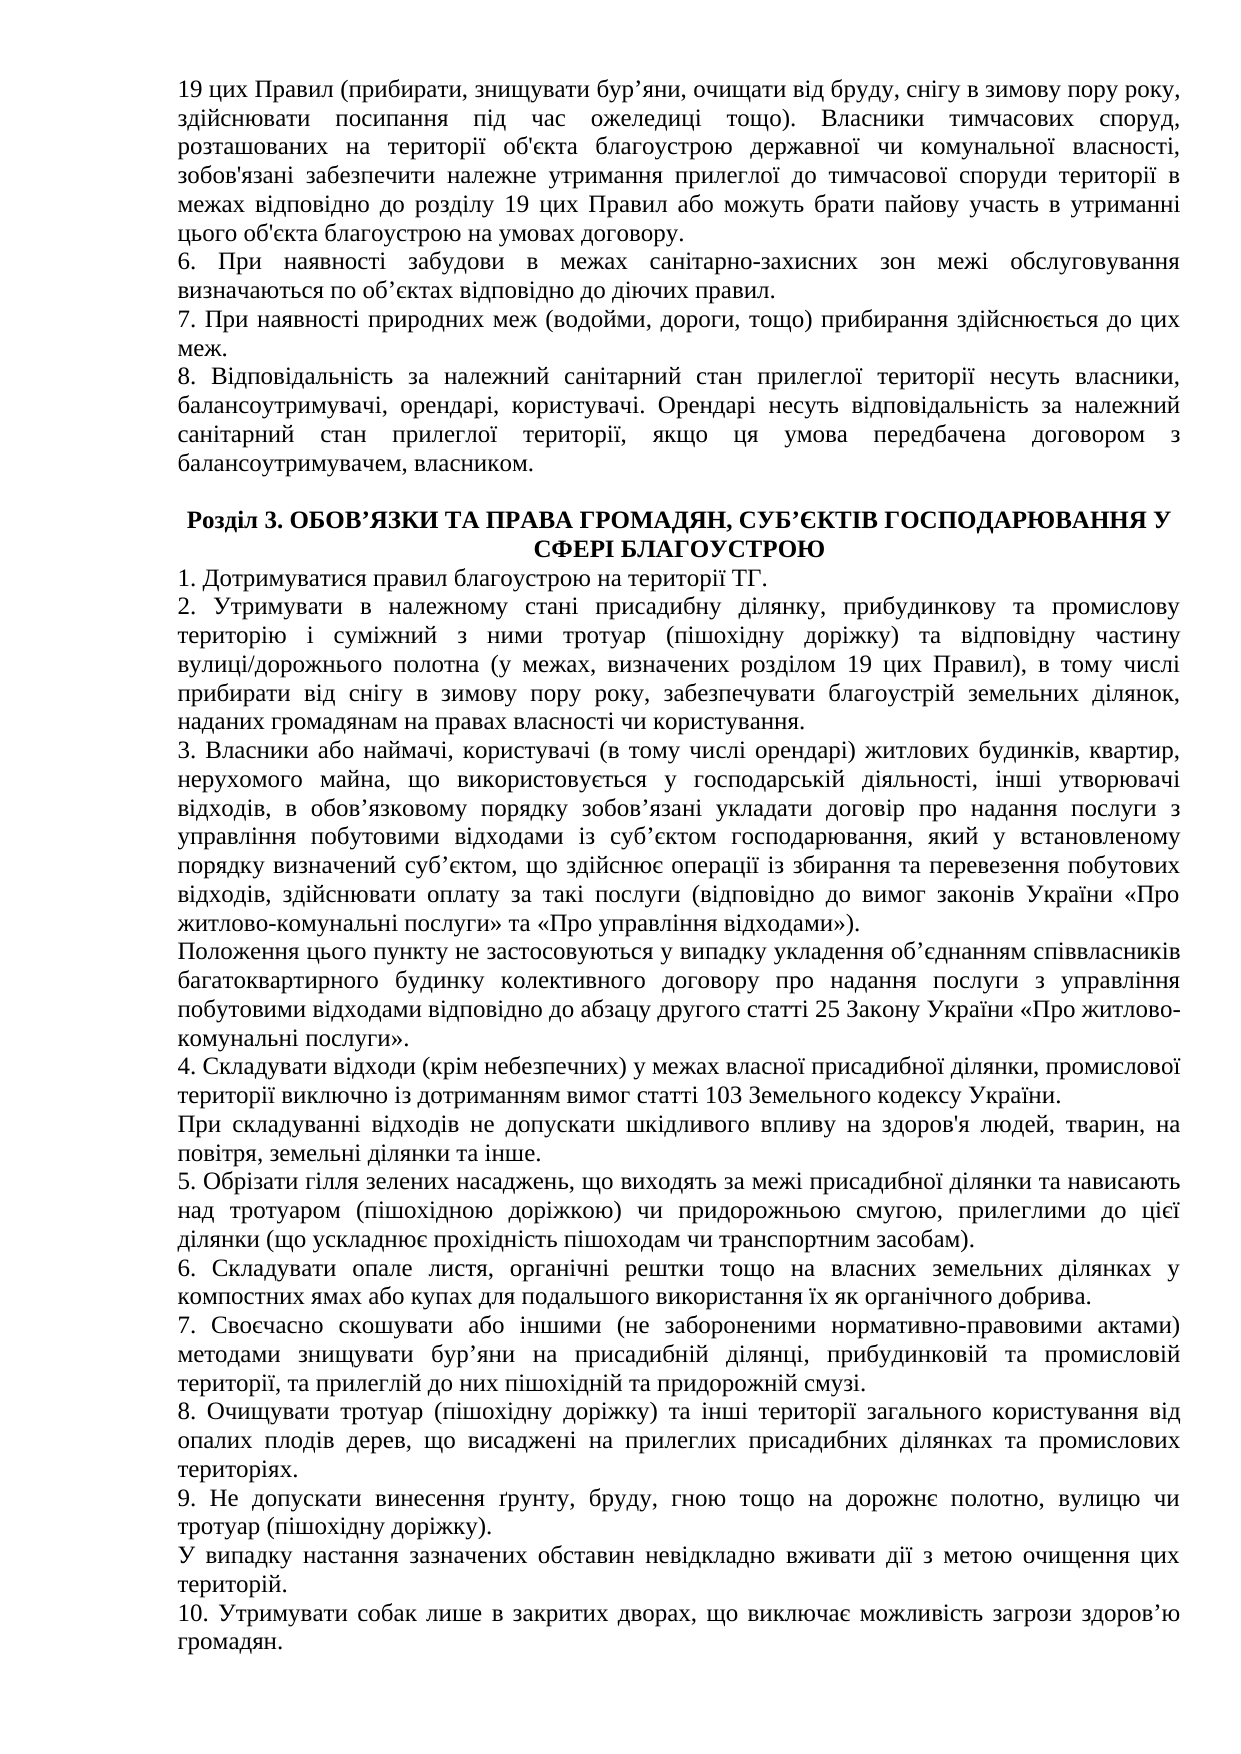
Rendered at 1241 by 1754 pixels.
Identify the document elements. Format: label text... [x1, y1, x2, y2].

text 8. Очищувати тротуар (пішохідну доріжку) та інші території загального користування від опалих плодів дерев, що висаджені на прилеглих присадибних ділянках та промислових територіях. [177, 1396, 1181, 1483]
text 7. При наявності природних меж (водойми, дороги, тощо) прибирання здійснюється до цих меж. [177, 304, 1181, 361]
text 10. Утримувати собак лише в закритих дворах, що виключає можливість загрози здоров’ю громадян. [177, 1598, 1181, 1655]
text У випадку настання зазначених обставин невідкладно вживати дії з метою очищення цих територій. [177, 1540, 1181, 1598]
text 7. Своєчасно скошувати або іншими (не забороненими нормативно-правовими актами) методами знищувати бур’яни на присадибній ділянці, прибудинковій та промисловій території, та прилеглій до них пішохідній та придорожній смузі. [177, 1310, 1181, 1396]
text Розділ 3. ОБОВ’ЯЗКИ ТА ПРАВА ГРОМАДЯН, СУБ’ЄКТІВ ГОСПОДАРЮВАННЯ У СФЕРІ БЛАГОУСТРОЮ [177, 505, 1181, 563]
text 8. Відповідальність за належний санітарний стан прилеглої території несуть власники, балансоутримувачі, орендарі, користувачі. Орендарі несуть відповідальність за належний санітарний стан прилеглої території, якщо ця умова передбачена договором з балансоутримувачем, власником. [177, 361, 1181, 476]
text 9. Не допускати винесення ґрунту, бруду, гною тощо на дорожнє полотно, вулицю чи тротуар (пішохідну доріжку). [177, 1483, 1181, 1540]
text 2. Утримувати в належному стані присадибну ділянку, прибудинкову та промислову територію і суміжний з ними тротуар (пішохідну доріжку) та відповідну частину вулиці/дорожнього полотна (у межах, визначених розділом 19 цих Правил), в тому числі прибирати від снігу в зимову пору року, забезпечувати благоустрій земельних ділянок, наданих громадянам на правах власності чи користування. [177, 591, 1181, 735]
text 3. Власники або наймачі, користувачі (в тому числі орендарі) житлових будинків, квартир, нерухомого майна, що використовується у господарській діяльності, інші утворювачі відходів, в обов’язковому порядку зобов’язані укладати договір про надання послуги з управління побутовими відходами із суб’єктом господарювання, який у встановленому порядку визначений суб’єктом, що здійснює операції із збирання та перевезення побутових відходів, здійснювати оплату за такі послуги (відповідно до вимог законів України «Про житлово-комунальні послуги» та «Про управління відходами»). [177, 735, 1181, 936]
text 6. Складувати опале листя, органічні рештки тощо на власних земельних ділянках у компостних ямах або купах для подальшого використання їх як органічного добрива. [177, 1253, 1181, 1310]
text 1. Дотримуватися правил благоустрою на території ТГ. [177, 563, 1181, 591]
text 5. Обрізати гілля зелених насаджень, що виходять за межі присадибної ділянки та нависають над тротуаром (пішохідною доріжкою) чи придорожньою смугою, прилеглими до цієї ділянки (що ускладнює прохідність пішоходам чи транспортним засобам). [177, 1166, 1181, 1253]
text 6. При наявності забудови в межах санітарно-захисних зон межі обслуговування визначаються по об’єктах відповідно до діючих правил. [177, 246, 1181, 304]
text При складуванні відходів не допускати шкідливого впливу на здоров'я людей, тварин, на повітря, земельні ділянки та інше. [177, 1109, 1181, 1166]
text 4. Складувати відходи (крім небезпечних) у межах власної присадибної ділянки, промислової території виключно із дотриманням вимог статті 103 Земельного кодексу України. [177, 1051, 1181, 1109]
text Положення цього пункту не застосовуються у випадку укладення об’єднанням співвласників багатоквартирного будинку колективного договору про надання послуги з управління побутовими відходами відповідно до абзацу другого статті 25 Закону України «Про житлово-комунальні послуги». [177, 936, 1181, 1051]
text 19 цих Правил (прибирати, знищувати бур’яни, очищати від бруду, снігу в зимову пору року, здійснювати посипання під час ожеледиці тощо). Власники тимчасових споруд, розташованих на території об'єкта благоустрою державної чи комунальної власності, зобов'язані забезпечити належне утримання прилеглої до тимчасової споруди території в межах відповідно до розділу 19 цих Правил або можуть брати пайову участь в утриманні цього об'єкта благоустрою на умовах договору. [177, 74, 1181, 246]
